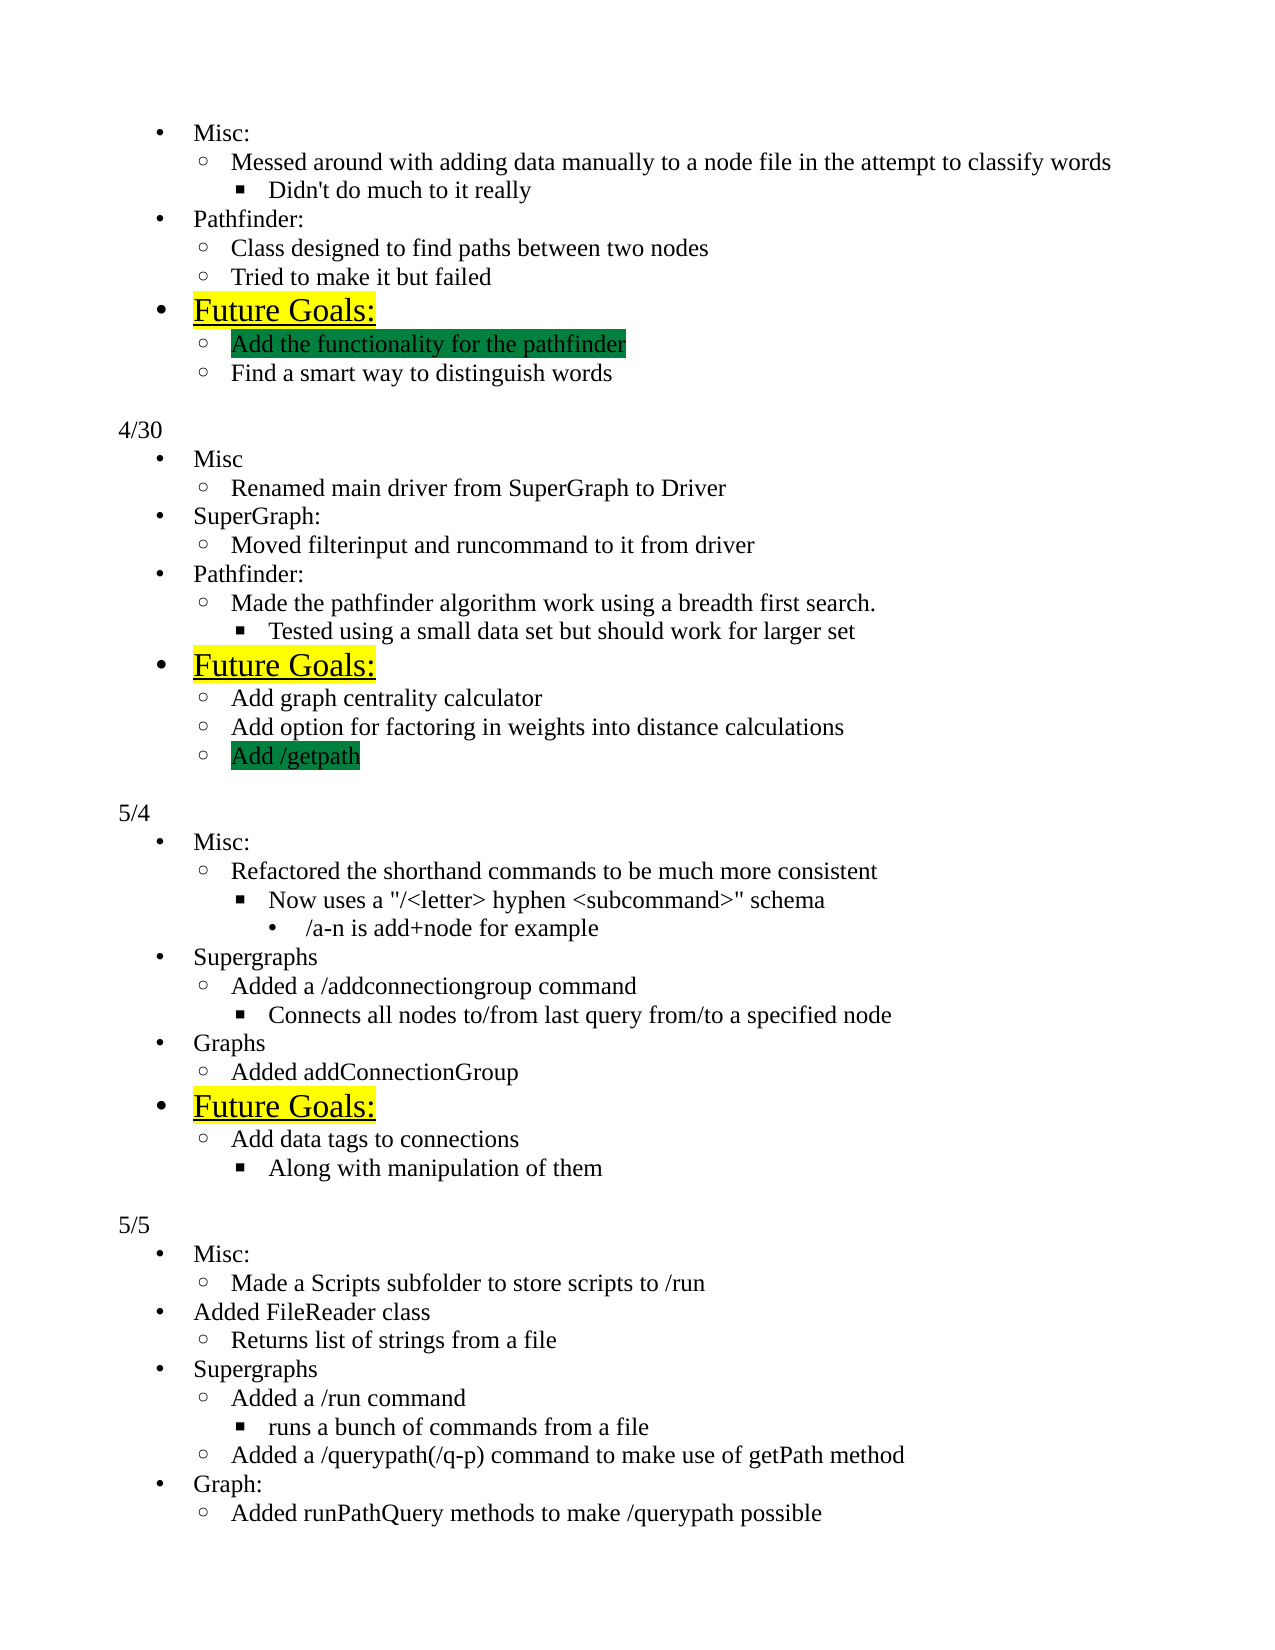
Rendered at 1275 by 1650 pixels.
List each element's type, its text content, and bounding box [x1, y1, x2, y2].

list Added runPathQuery methods to make /querypath possible [193, 1498, 1157, 1527]
list Misc: [156, 827, 1157, 856]
list Misc: [156, 1239, 1157, 1268]
list Connects all nodes to/from last query from/to a specified node [231, 1000, 1157, 1028]
list Along with manipulation of them [231, 1153, 1157, 1182]
list Future Goals: [156, 1086, 1157, 1124]
list Graph: [156, 1469, 1157, 1498]
list Future Goals: [156, 645, 1157, 683]
list Returns list of strings from a file [193, 1326, 1157, 1354]
list Add graph centrality calculator [193, 683, 1157, 712]
list /a-n is add+node for example [268, 913, 1157, 942]
list Pathfinder: [156, 204, 1157, 233]
list Added a /addconnectiongroup command [193, 971, 1157, 1000]
list Graphs [156, 1028, 1157, 1057]
list Added addConnectionGroup [193, 1057, 1157, 1086]
list Add option for factoring in weights into distance calculations [193, 712, 1157, 741]
list SuperGraph: [156, 501, 1157, 530]
list Added a /run command [193, 1383, 1157, 1412]
list Supergraphs [156, 942, 1157, 971]
list Tried to make it but failed [193, 262, 1157, 291]
list Made a Scripts subfolder to store scripts to /run [193, 1268, 1157, 1297]
list Added FileReader class [156, 1297, 1157, 1326]
list Add the functionality for the pathfinder [193, 329, 1157, 358]
list Misc [156, 444, 1157, 473]
list Refactored the shorthand commands to be much more consistent [193, 856, 1157, 885]
list Renamed main driver from SuperGraph to Driver [193, 473, 1157, 501]
list Tested using a small data set but should work for larger set [231, 616, 1157, 645]
list Didn't do much to it really [231, 176, 1157, 204]
list Add /getpath [193, 741, 1157, 770]
list Moved filterinput and runcommand to it from driver [193, 530, 1157, 559]
text 4/30 [118, 415, 1157, 444]
list runs a bunch of commands from a file [231, 1412, 1157, 1441]
list Supergraphs [156, 1354, 1157, 1383]
list Class designed to find paths between two nodes [193, 233, 1157, 262]
text 5/5 [118, 1211, 1157, 1239]
list Added a /querypath(/q-p) command to make use of getPath method [193, 1441, 1157, 1469]
list Misc: [156, 118, 1157, 147]
list Future Goals: [156, 291, 1157, 329]
list Pathfinder: [156, 559, 1157, 588]
list Messed around with adding data manually to a node file in the attempt to classify words [193, 147, 1157, 176]
text 5/4 [118, 798, 1157, 827]
list Made the pathfinder algorithm work using a breadth first search. [193, 588, 1157, 616]
list Now uses a "/<letter> hyphen <subcommand>" schema [231, 885, 1157, 913]
list Add data tags to connections [193, 1124, 1157, 1153]
list Find a smart way to distinguish words [193, 358, 1157, 386]
